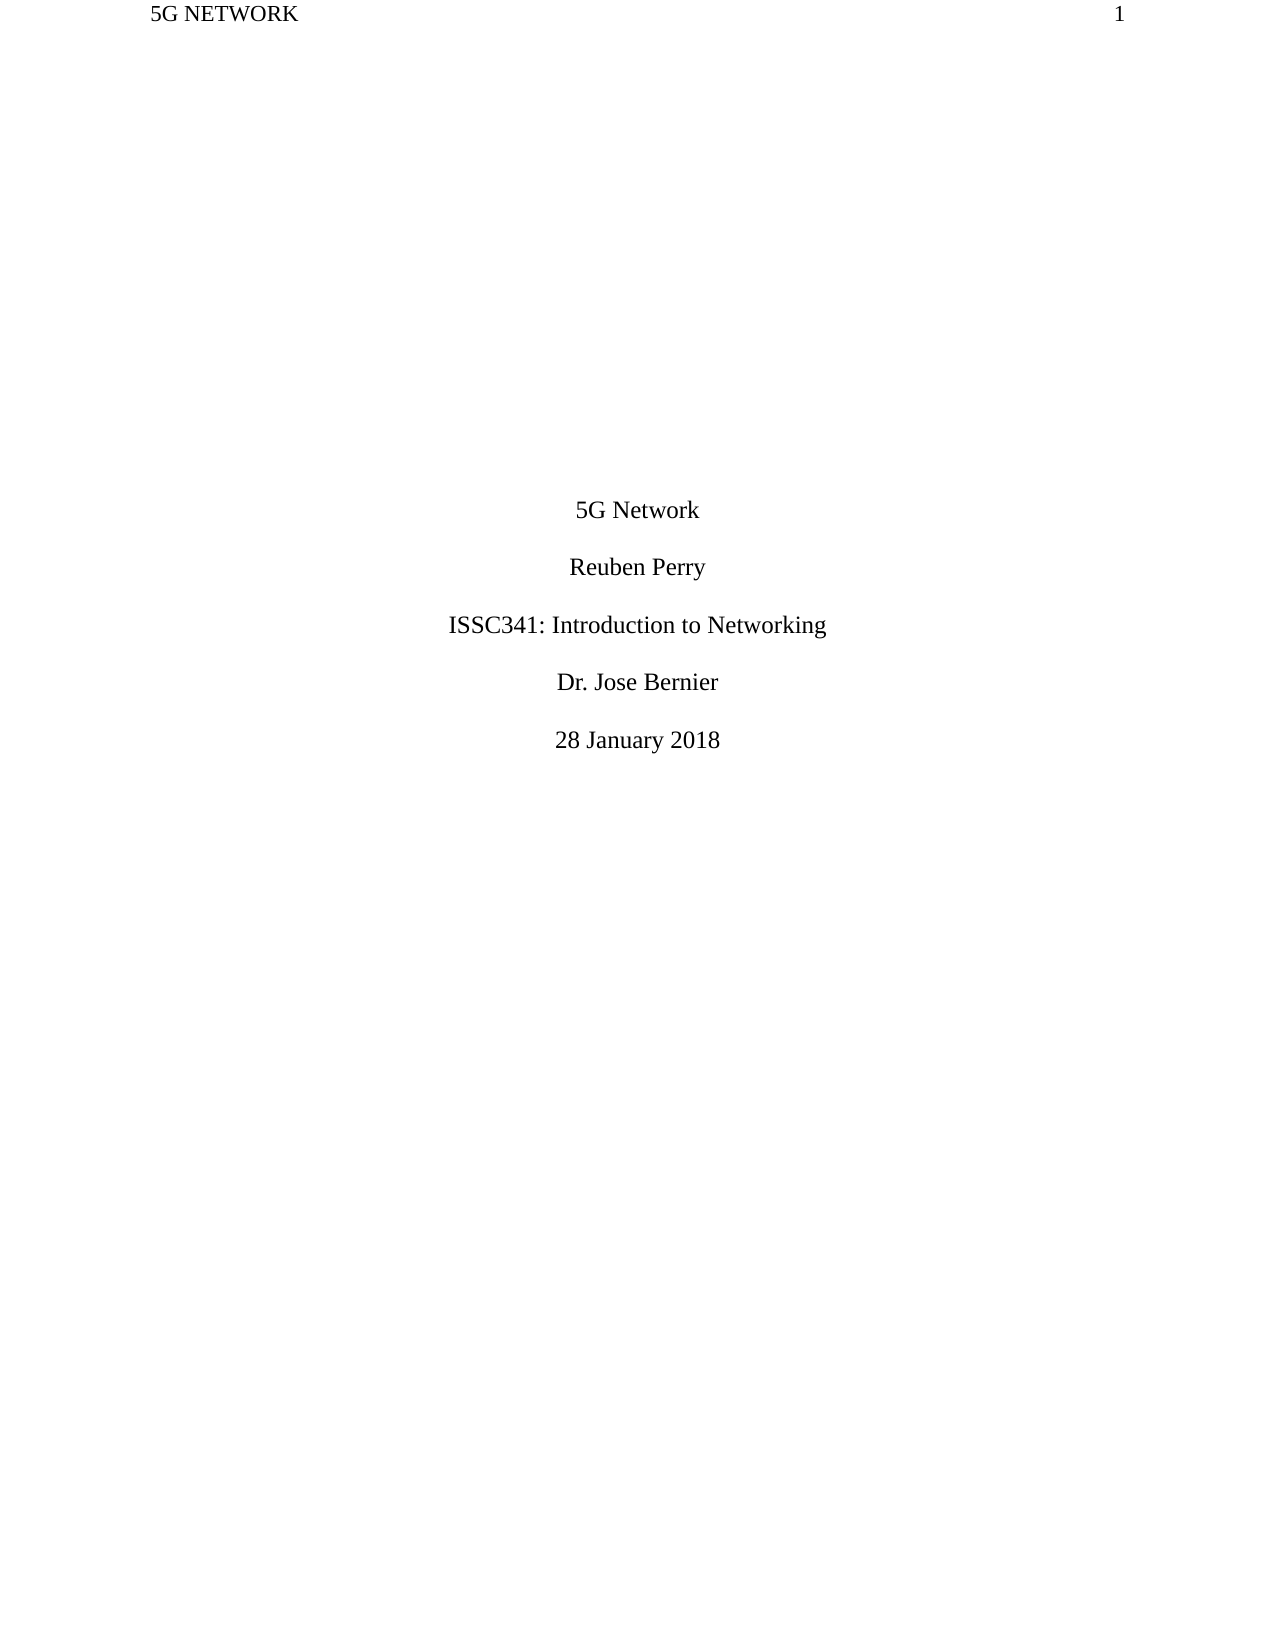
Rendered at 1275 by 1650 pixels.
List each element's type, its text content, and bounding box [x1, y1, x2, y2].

text Dr. Jose Bernier [150, 667, 1125, 696]
text 28 January 2018 [150, 725, 1125, 754]
text ISSC341: Introduction to Networking [150, 610, 1125, 639]
text 5G Network [150, 495, 1125, 524]
text Reuben Perry [150, 552, 1125, 581]
